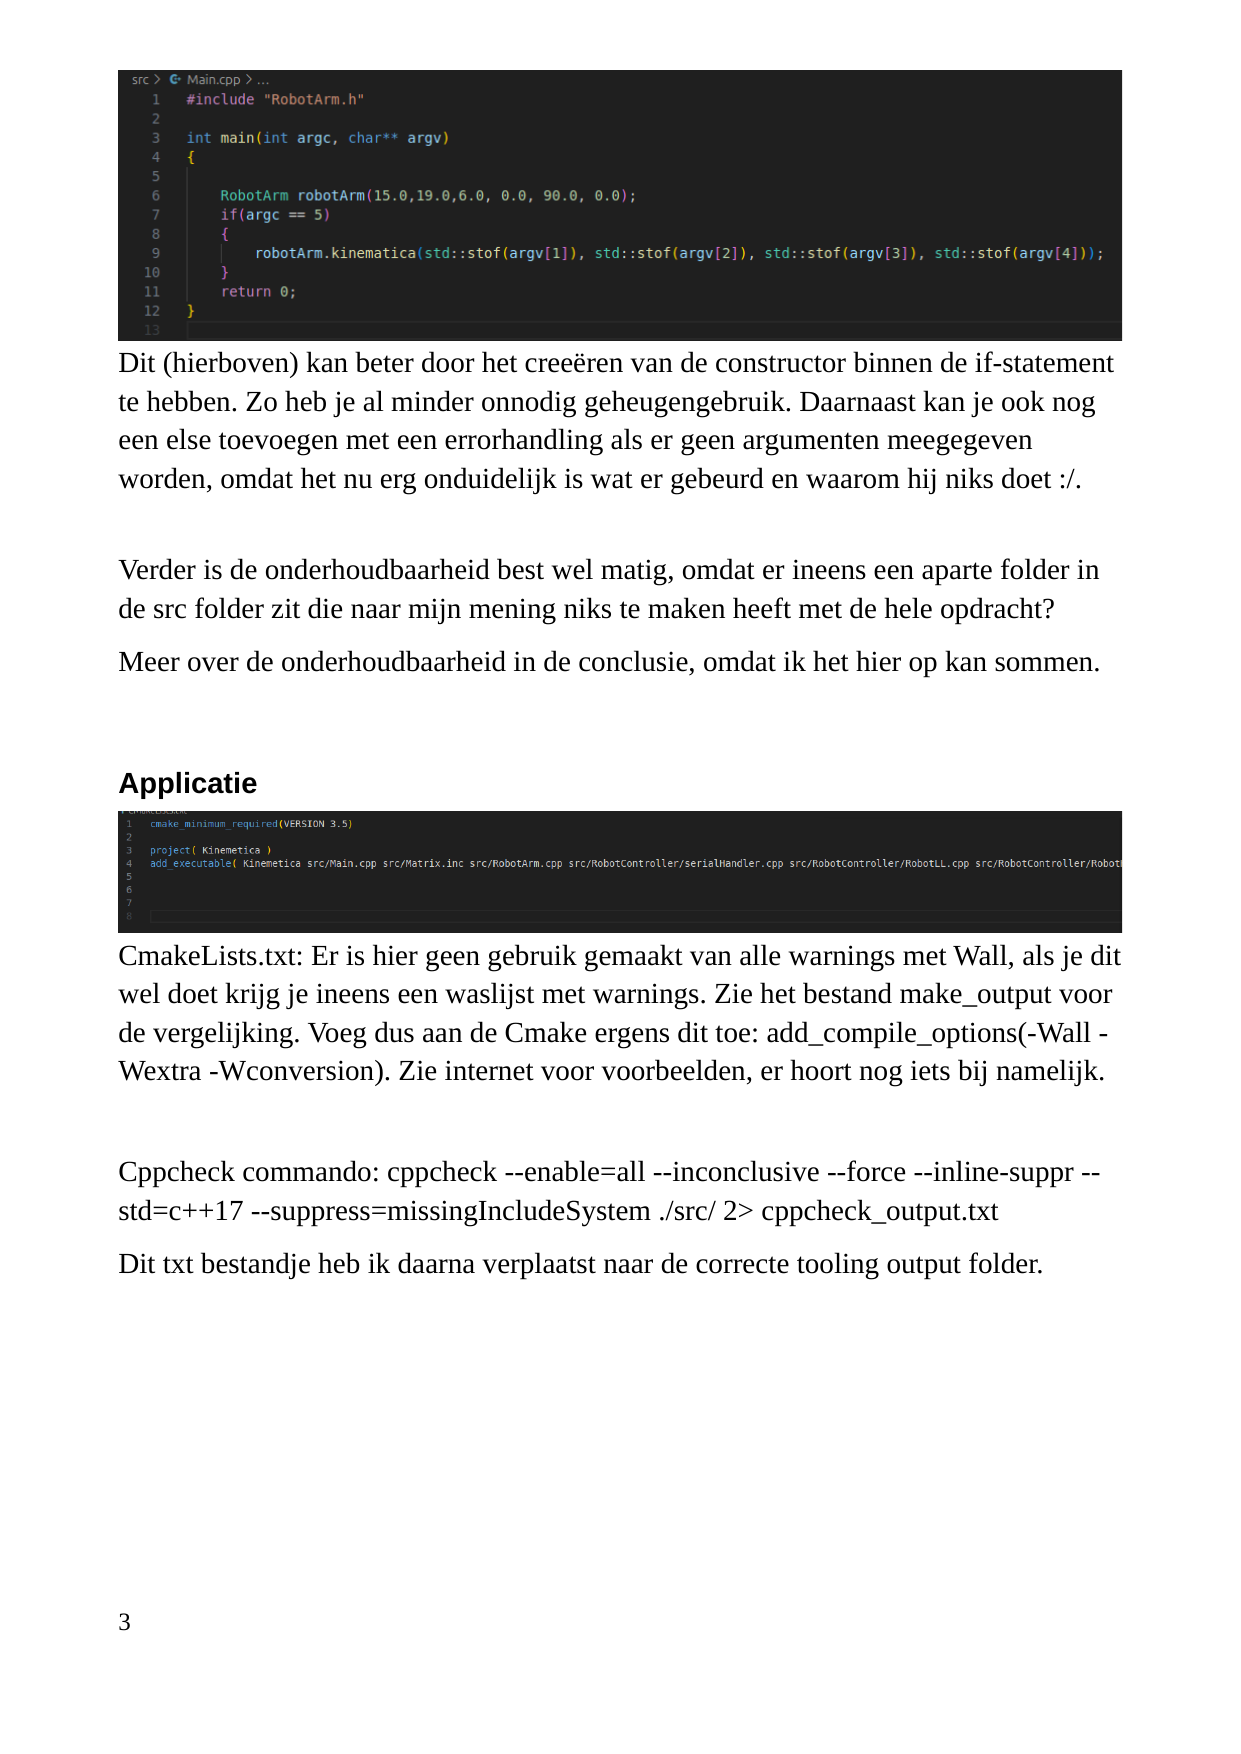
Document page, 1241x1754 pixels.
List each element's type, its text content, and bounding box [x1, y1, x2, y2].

picture [118, 70, 1123, 341]
text Cppcheck commando: cppcheck --enable=all --inconclusive --force --inline-suppr --std=c++17 --suppress=missingIncludeSystem ./src/ 2> cppcheck_output.txt [118, 1154, 1122, 1226]
text Dit txt bestandje heb ik daarna verplaatst naar de correcte tooling output folder. [118, 1246, 1122, 1279]
text Dit (hierboven) kan beter door het creeëren van de constructor binnen de if-statement te hebben. Zo heb je al minder onnodig geheugengebruik. Daarnaast kan je ook nog een else toevoegen met een errorhandling als er geen argumenten meegegeven worden, omdat het nu erg onduidelijk is wat er gebeurd en waarom hij niks doet :/. [118, 341, 1122, 533]
text Verder is de onderhoudbaarheid best wel matig, omdat er ineens een aparte folder in de src folder zit die naar mijn mening niks te maken heeft met de hele opdracht? [118, 552, 1122, 624]
text CmakeLists.txt: Er is hier geen gebruik gemaakt van alle warnings met Wall, als je dit wel doet krijg je ineens een waslijst met warnings. Zie het bestand make_output voor de vergelijking. Voeg dus aan de Cmake ergens dit toe: add_compile_options(-Wall -Wextra -Wconversion). Zie internet voor voorbeelden, er hoort nog iets bij namelijk. [118, 933, 1122, 1087]
subtitle Applicatie [118, 766, 1122, 799]
text Meer over de onderhoudbaarheid in de conclusie, omdat ik het hier op kan sommen. [118, 644, 1122, 678]
picture [118, 811, 1123, 933]
